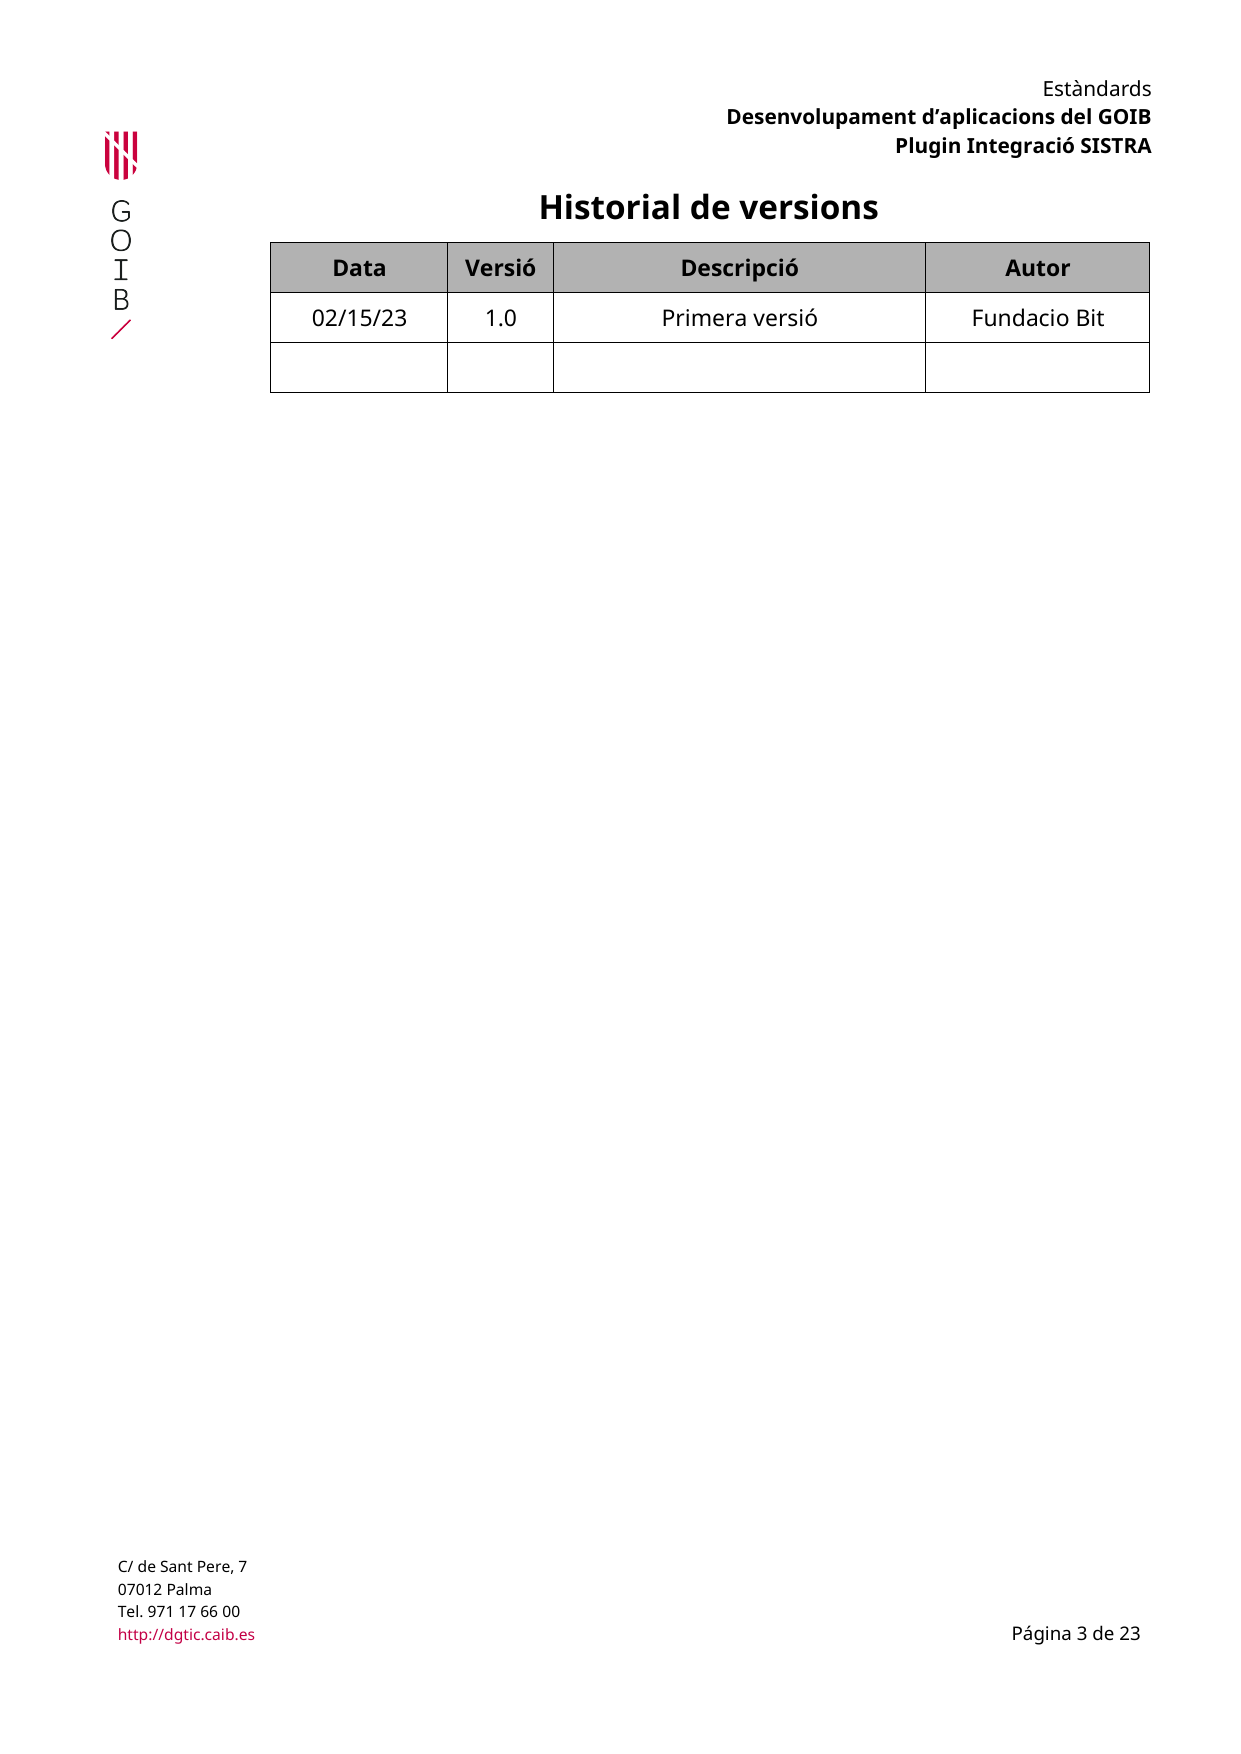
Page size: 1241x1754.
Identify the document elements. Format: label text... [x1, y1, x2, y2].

table_cell [926, 343, 1149, 392]
subtitle Historial de versions [266, 184, 1152, 229]
table_cell 15/02/23 [271, 293, 447, 342]
table_header Data [271, 243, 447, 292]
table_cell [448, 343, 553, 392]
table_cell 1.0 [448, 293, 553, 342]
table_header Descripció [554, 243, 925, 292]
table_cell Primera versió [554, 293, 925, 342]
table_cell [271, 343, 447, 392]
table_cell [554, 343, 925, 392]
table_header Autor [926, 243, 1149, 292]
table_cell Fundacio Bit [926, 293, 1149, 342]
table_header Versió [448, 243, 553, 292]
picture [76, 108, 166, 370]
